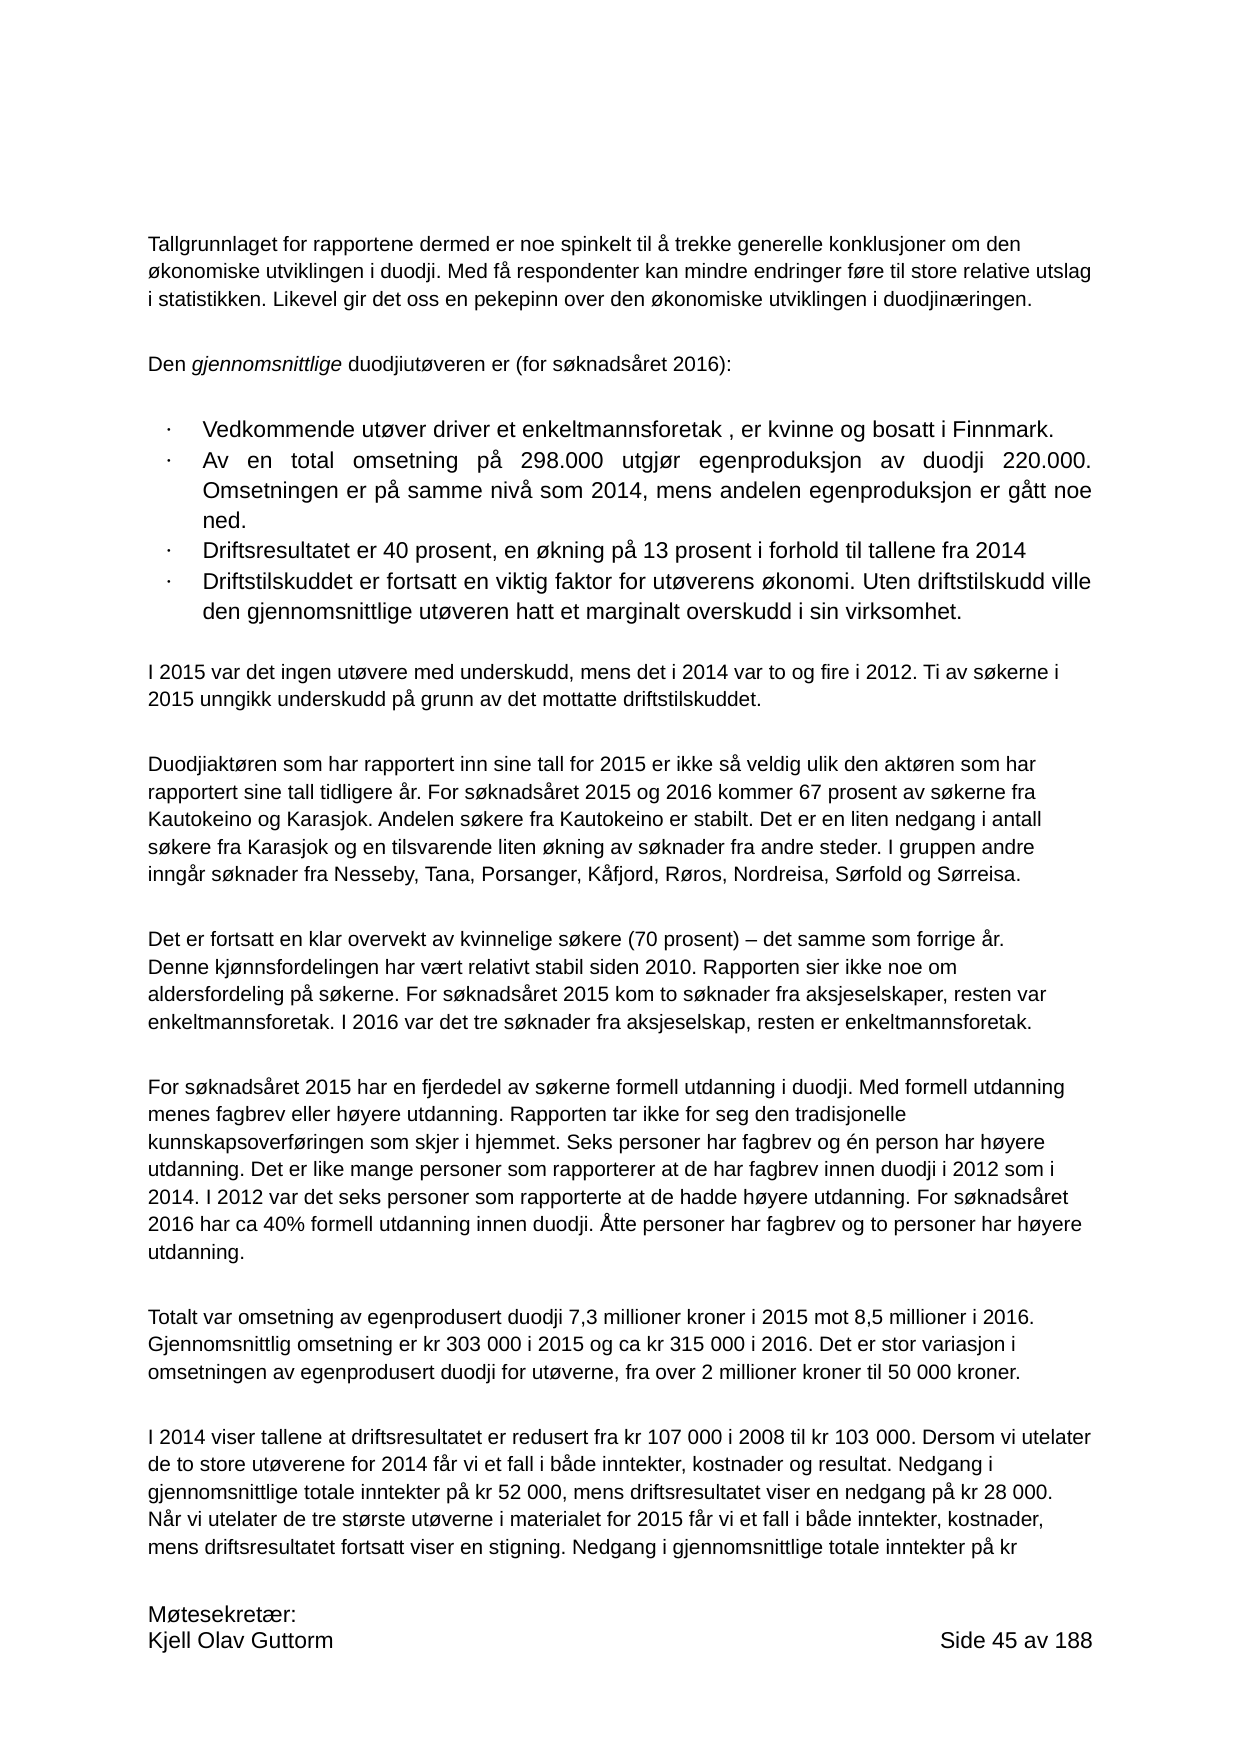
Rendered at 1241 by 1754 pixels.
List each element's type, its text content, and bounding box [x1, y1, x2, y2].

table_header Forslag og merknader Sametingsrådets forslag til innstilling: Sametinget har drøftet Melding om duodji. Meldingen er vedlagt protokollen. Sametingsmelding om duodji 1 Innledning Dette er første gang Sametinget avgir en egen melding om duodji. Målet med meldingen er å utvikle et styringsdokument for duodji og signalisere tydeligere målsettinger for det politiske arbeidet. Sametinget må ha en langsiktig politikk og strategi for utviklingen av duodji. I likhet med andre næringer skjer det endringer blant annet i de økonomiske rammebetingelsene, rettsutvikling og innenfor duodjinæringen. Duodji er en kulturbærende næring som har stor betydning for samiske språk og kultur og samisk næringsutvikling. Det er viktig å sikre at duodji overlever både som kultur og næring. Duodji er også et viktig identitetsskapende element i det samiske samfunnet. Sametinget har et overordnet mål om å utvikle duodji som en framtidsrettet og attraktiv næring. Denne meldingen avgrenses derfor mot duodji som næring. Økt omsetning av egenprodusert duodji for et større marked står sentralt i Sametingets satsing. Med dette menes at duodjinæringen er istand til å tilpasse seg endringer og utfordringer i næringen, og at profesjonaliteten, inntjeningen og lønnsomheten i næringen økes. 2 Status duodjinæringen 2.1 Økonomisk rapport Det har blitt utarbeidet økonomiske rapporter om utviklingen i duodjinæringen siden 2006. Rapportene beskriver næringens økonomiske situasjon, og de årlige forhandlingene om næringsavtale for duodji tar utgangspunkt i denne. Rapportene viser økonomisk status for duodjiutøvere som har søkt driftstilskudd til Sametinget. Det er også gjort en sammenligning med tilsvarende oversikter for de tre foregående årene. Analysene er basert på data fra søknadene om forrige års økonomiske forhold. Oppsummert viser analyser fra økonomisk rapport 2016 at den gjennomsnittlige duodjiutøveren driver et enkeltmannsforetak, er kvinne og bosatt i Finnmark. Driftstilskuddet fra Sametinget er fortsatt en viktig faktor for utøverens økonomi. Uten driftstilskudd ville den gjennomsnittlige utøveren hatt et marginalt overskudd i sin virksomhet. Totalt blant søkerne var omsetning av egenprodusert duodji 8,5 millioner kroner. Gjennomsnittlig omsetning er ca kr 315.000. Det er stor variasjon i omsetningen av egenprodusert duodji for utøverne, fra 2,8 millioner kroner til 51.000 kroner. Sametinget antar at denne omsetningen også har andre ringvirkninger så som utsalgssteder for duodji, vanlige butikker, messearrangementer etc. I 2014 var kostnader til produksjonen større enn omsetningen i duodji. Det førte blant annet til at overskuddet (driftsresultatet)gikk ned i 2014. Ingen utøvere har rapportert underskudd i 2015 mot at det var 2 utøvere med underskudd i 2014. Det er for tidlig å si om det er en tendens eller ikke. Det var 27 søkere som sendte inn sine søknader på driftstilskudd i 2015 og 2016. Dette er 33 prosent av de registrerte duodjiutøverne. Dette er et markert færre antall søkere enn fra 2013 og tidligere år. Rapporten sier ikke noe om årsaken til nedgang i antall søkere. Det kan tenkes at søkertekniske forhold, naturlig avgang og kontroll av regnskap som Sametinget startet med i 2012 kan bidra til en forklaring. Tabell 2.1: Andelen søkere av alle registrerte utøvere Tallgrunnlaget for rapportene dermed er noe spinkelt til å trekke generelle konklusjoner om den økonomiske utviklingen i duodji. Med få respondenter kan mindre endringer føre til store relative utslag i statistikken. Likevel gir det oss en pekepinn over den økonomiske utviklingen i duodjinæringen. Den gjennomsnittlige duodjiutøveren er (for søknadsåret 2016): Vedkommende utøver driver et enkeltmannsforetak , er kvinne og bosatt i Finnmark. Av en total omsetning på 298.000 utgjør egenproduksjon av duodji 220.000. Omsetningen er på samme nivå som 2014, mens andelen egenproduksjon er gått noe ned. Driftsresultatet er 40 prosent, en økning på 13 prosent i forhold til tallene fra 2014 Driftstilskuddet er fortsatt en viktig faktor for utøverens økonomi. Uten driftstilskudd ville den gjennomsnittlige utøveren hatt et marginalt overskudd i sin virksomhet. I 2015 var det ingen utøvere med underskudd, mens det i 2014 var to og fire i 2012. Ti av søkerne i 2015 unngikk underskudd på grunn av det mottatte driftstilskuddet. Duodjiaktøren som har rapportert inn sine tall for 2015 er ikke så veldig ulik den aktøren som har rapportert sine tall tidligere år. For søknadsåret 2015 og 2016 kommer 67 prosent av søkerne fra Kautokeino og Karasjok. Andelen søkere fra Kautokeino er stabilt. Det er en liten nedgang i antall søkere fra Karasjok og en tilsvarende liten økning av søknader fra andre steder. I gruppen andre inngår søknader fra Nesseby, Tana, Porsanger, Kåfjord, Røros, Nordreisa, Sørfold og Sørreisa. Det er fortsatt en klar overvekt av kvinnelige søkere (70 prosent) – det samme som forrige år. Denne kjønnsfordelingen har vært relativt stabil siden 2010. Rapporten sier ikke noe om aldersfordeling på søkerne. For søknadsåret 2015 kom to søknader fra aksjeselskaper, resten var enkeltmannsforetak. I 2016 var det tre søknader fra aksjeselskap, resten er enkeltmannsforetak. For søknadsåret 2015 har en fjerdedel av søkerne formell utdanning i duodji. Med formell utdanning menes fagbrev eller høyere utdanning. Rapporten tar ikke for seg den tradisjonelle kunnskapsoverføringen som skjer i hjemmet. Seks personer har fagbrev og én person har høyere utdanning. Det er like mange personer som rapporterer at de har fagbrev innen duodji i 2012 som i 2014. I 2012 var det seks personer som rapporterte at de hadde høyere utdanning. For søknadsåret 2016 har ca 40% formell utdanning innen duodji. Åtte personer har fagbrev og to personer har høyere utdanning. Totalt var omsetning av egenprodusert duodji 7,3 millioner kroner i 2015 mot 8,5 millioner i 2016. Gjennomsnittlig omsetning er kr 303 000 i 2015 og ca kr 315 000 i 2016. Det er stor variasjon i omsetningen av egenprodusert duodji for utøverne, fra over 2 millioner kroner til 50 000 kroner. I 2014 viser tallene at driftsresultatet er redusert fra kr 107 000 i 2008 til kr 103 000. Dersom vi utelater de to store utøverene for 2014 får vi et fall i både inntekter, kostnader og resultat. Nedgang i gjennomsnittlige totale inntekter på kr 52 000, mens driftsresultatet viser en nedgang på kr 28 000. Når vi utelater de tre største utøverne i materialet for 2015 får vi et fall i både inntekter, kostnader, mens driftsresultatet fortsatt viser en stigning. Nedgang i gjennomsnittlige totale inntekter på kr 55.000, mens driftsresultatet viser en økning på kr 15.000. Av de 27 søkerne i 2015 har 12 utøvere (44 prosent) inntekter utenom duodji. Tre av disse har andre inntekter som er større enn inntektene fra duodji-aktiviteten. Fem av disse har relativt små (marginale) andre inntekter. De fire siste har andre inntekter rundt halvparten av duodji-inntektene. Av de 27 søkerne i 2016 har 10 utøvere (37 prosent) inntekter utenom duodji. Tre av disse har andre inntekter som er større enn inntektene fra duodji-aktiviteten. Tre har relativt små (marginale) andre inntekter. De fire siste har i gjennomsnitt andre inntekter rundt halvparten av duodji-inntektene. Som tidligere år er det for søknadsåret stor variasjon mellom den utøver som har den høyeste totale inntekten (ca 3,3 mill) og den utøver med den laveste (51.000). Det er et relativt markert skille i utviklingen i gjennomsnittlige inntekter og kostnader fram til 2010 og etter 2010. Tallene for 2014 viser en liten tilbakegang fra 2012, men fortsatt en stigning i forhold til 2010. Tallene for regnskapsåret 2015 for samtlige utøvere viser at selv om økningen i kostnader og inntekter flater noe ut går driftsresultatet opp med ca 10 %. Rapportene for 2015 og 2016 viser at den viktigste salgskanalen er direkte salg. Praktisk talt alle mener dette er viktig. Men også messer – som langt på vei også er en direkte salgskanal – kommer høyt opp. Internett og postordresalg anses som de minst viktige salgskanalene. 2.2 Definisjon av duodji Ved utformingen av en langsiktig politikk for duodjinæringen er det nødvendig å ha en oppfatning om hva duodji er. Hvor går grensen mellom et kommersielt masseprodusert produkt og duodji? Hvilken vekt skal samisk kultur skal ha i den framtidige utviklingen av duodji? Samtidig skaper samisk nydesign nye markeder og nye kundegrupper. For enkelte er samisk inspirerte klær en viktig del av den samiske identiteten. Duodjiproduksjonen vil endre seg med utviklingen i resten av samfunnet. Det kommer nye materialer, nye produkter, ny design, nye produksjonsmetoder, nye råvarer og nye markeder. Det er ulik grad av mekanisering innenfor duodjinæringen og det er også ulike oppfatninger om hvilke materialer som kan tillates i duodjiproduksjonen. Dette skaper utfordringer ved en definisjon av duodji, og en definisjon må av den grunn være såpass fleksibel og overordnet at den tar hensyn til blant annet framtidige endringer. Innenfor duodjinæringen finner vi dag både tradisjonell duodji og ny samisk design. Siden duodji kan være så mangeartet, har det over lengre tid vært forsøkt å få til en felles definisjon av duodji. De samiske duodjiorganisasjonene Sámiid Duodji og Duojáriid Ealáhussearvi kom i 2014 fram til at en detaljert definisjon for all duodji ikke er mulig, men ble enige om en felles overordnet definisjon av duodji: «Duodji er et samisk samlebegrep for all form for skapende aktiviteter utformet av duojár. Dette omfatter håndverk, brukskunst og bearbeidede materialer med basis i samisk kultur og tradisjoner. Duodjiproduksjon( duoddjon) omfatter fremstilling av egenproduserte kvalitetsvarer, bruksting, gjenstander og klær som gjenspeiler samisk levemåte og kulturtradisjoner både når det gjelder valg og bearbeiding av råmaterialer, samt den estetiske utfoldelsen ved formgivning, utforming og produksjons metode.» Sameslöjdstiftelsen Sámi Duodji i Sverige definerer duodji som:”Sámi duodji, samiskt hantverk, är den samiska benämningen för handgjorda samiska produkter som kläder, husgeråd, redskap och utsmyckning. Hantverket har en lång tradition. Grunden för samiskt hantverk är också idag material från naturen. Samiskt hantverk är utfört efter gammal tradition och tillpassat nya tekniker och användningsområden från ort till ort. Med duodji menar vi den slöjd och det konsthantverk som tillverkats av samer, dvs. det som utgår från samiska traditioner, samiskt formtänkande, samiska mönster och färger. Ordet duodji används också som ett äkthetsmärke för sameslöjd och samiskt konsthantverk. Det handlar i första hand om hantverket och om den samiska livsformen i andra hand.” I forbindelse med arbeidet som Samerådet har igangsatt om revitalisering av duodji merke, så har det vært forsøkt å få en felles definisjon av duodji over landegrensene. Dette har imidlertid ikke latt seg gjøre. Sametinget ser at en detaljert definisjon av duodji er en utfordring, og det er et spørsmål om en slik definisjon er hensiktsmessig. Det er viktig å ikke lage en så snever ramme for duodji som kan bidra til å hemme en naturlig utvikling av næringen. En snever definisjon kan på sikt svekke betingelsene for en lønnsom næringsutvikling. En definisjon må av den grunn være såpass fleksibel og overordnet at den tar hensyn til blant annet framtidsretta utvikling i duodjinæringen. Sametinget mener derfor at definisjonen som duodjiorganisasjonene Sámiid Duodji og Duojáriid Ealáhussearvi kom fram til i 2014 vil være dekkende for det videre arbeidet. 2.3. Aktører i duodji Duodjiorganisasjonene Sámiid duodji og Duojáriid Ealáhussearvi og Sametinget undertegnet en hovedavtale for duodjinæringen 29.03.05. I avtalen går det fram at partene skal føre forhandlinger om en løpende næringsavtale for duodji med tiltak som tar sikte på en utvikling av næringen i samsvar med de politiske mål og retningslinjer for næringen som til enhver tid er vedtatt i Sametinget. Den største aktøren i duodji, Duodjeinstituhtta, er ikke en del av forhandlingene om næringsavtale for duodji. Duodjiorganisasjonene er Sametingets viktigste samarbeidsaktører innen duodjinæringen. Organisasjonene oppnevner blant annet medlemmer til fagutvalg for duodji og økonomisk utvalg. De utarbeider også en rekke utredninger og rapporter som danner viktige beslutningsgrunnlag også for Sametinget. Sámiid duodjis formål er å fremme duodjiutøvernes interesser økonomisk, faglig, sosialt og kulturelt. Organisasjonen skal blant annet bedre duodjiutøvernes rammebetingelser. Den skal også være pådriver for utvikling av kulturbærende og næringsrettet duodjivirksomhet. Duojáriid Ealáhussearvis formål er å arbeide for at den enkelte duodjiprodusent får tilfredsstillende arbeidsbetingelser og utviklingsmuligheter. Organisasjonen skal også fremme bedre rammevilkår for enkeltprodusenters lønnsomhet. Tabell 2.2 Medlemsutvikling i Sámiid Duodji og Duojáriid Ealáhussearvi fra 2012 – 2016: Siden 2012 har antall medlemmer i Sámiid Duodji økt fra 170 til 193 i 2016. Duojáriid Ealáhussearvi er en mindre organisasjon enn Sámiid Duodji, og her har medlemsutviklingen mer eller mindre vært stabil de siste årene. Stiftelsen Duodjeinstituhtta har en viktig rolle i forhold til utvikling og veiledning av duodjifaglige spørsmål og regionale utviklingsprosjekter. Duodjeinsituhttas hovedmål er å fremme næringsutvikling med utgangspunkt i tradisjonell duodji. Instituttet skal være et landsomfattende teknisk og faglig kompetanse miljø innen duodji. Duodjeinstituhtta skal også medvirke til å utvikle og bistå med fagkompetanse innen duodji, yte bistand og produktutvikling og produksjonsveiledning, initiere til å delta i forsøks- og utviklingsarbeid. Duodjienstitutuhtta har i 2017 5 lærlinger og en lærekandidat. Opplæringskontoret i reindrift og duodji har hovedkontor i Kautokeino. Opplæringskontoret har tilbud om fagopplæring til lærekandidat eller lærling innenfor duodjinæringen. Et av vilkårene for bli tatt opp som lærling er at vedkommende har videregående skole innenfor duodjifaget. I perioden 2012 til 2016 har 16 lærlinger/ lærekandidater fått fagbrev. Det er også flere som har utsatt fagprøven til 2017. Tabell 2.3 Oversikt over antall lærlinger med fagprøve fra 2012 – 2016 (Opplæringskontoret for reindrift og duodji, 2017): Sametinget finansierer alle ovennevnte aktørene gjennom Sametingets årlige budsjettforhandlinger. 3 Sametingets virkemidler Sametinget avsetter og bruker betydelige midler til duodji. I 2017 var det satt av kr 34,5 millioner til næringsformål. Av dette er 14 millioner avsatt til duodji. Dette innebærer at 40 % av næringsbudsjettet er satt av til duodji. Regnskapet for 2016 viser at det ble brukt ca kr 15 millioner til duodji. Dette innebærer at i 2016 ble 46 % av midlene som Sametinget disponerer til næring, brukt til duodji. Tabell 3.1 Sametingets budsjett for duodjinæringen for 2016 Sametinget satte i 2016 av 7,9 millioner kroner til Næringsavtalen, 4,5 millioner til Duodjeintituhtta og nær 1,6 millioner kroner til Oppplæringskontoret i budsjettet for 2016. 3.1 Hovedavtalen for duodji Hovedavtalen for duodji ble vedtatt i 2005 og endret den 19.3.2007. Avtalen er inngått mellom Sametinget og duodjiorganisasjonene Landsorganisasjonen Sámiid Duodji og Duojáriid Ealáhussearvi. Avtalen angir blant annet retningslinjer og grunnlag for forhandlinger om næringsavtale for duodji og innretningen av duodjiregisteret. 3.2 Næringsavtalen for duodji Næringsavtalen for duodji, som årlig fremforhandles mellom duodjiorganisasjonene Sámiid duodji og Duojáriid Ealáhussearvi og Sametinget, er Sametingets viktigste redskap for utvikling av duodji. Målet for næringsavtalen er å utvikle en næringsrettet duodji med økt lønnsomhet og omsetning av egenproduserte varer. Næringsavtalen inneholder blant annet driftstilskudd til duodjiutøvere, investerings- og utviklingstilskudd, etablerertilskudd, velferdsordninger, salgsfremmende tiltak og tilskudd til organisasjoner. I tillegg inneholder næringsavtalen tiltak som avtales under forhandlingene så som kompetansehevende tiltak, merkevarebygging, tiltak innen salg og markedsføring etc. Partene setter av en totalramme og duodjimidlene øremerkes i en egen avsetning. Gjennom Sametingets årlige budsjettforhandlinger avsetter deretter Sametinget midler til duodjiformålene. Dette gjelder både tiltakene som er fremforhandlet, og direkte tilskudd til Duodjeinstituhtta og Opplæringskontoret for reindrift og duodji. Sametingsrådet fastsetter regelverk for disse virksomhetene. Driftstilskudd Driftstilskuddsordningen gjelder for duodjibedrifter som produserer tradisjonell duodji, og som er godkjent i duodjiregisteret. Fagutvalget i duodji er oppnevnt av duodjiorganisasjonene. Det er Fagutvalget i duodji som foretar en konkret vurdering av hvert produkt og vedtar om søker kan godkjennes i duodjiregisteret eller ikke. Duodjiproduktene godkjennes enkeltvis, og fagutvalget legger til grunn ulike kriterier i denne vurderingen. Fagutvalget vurderer blant annet om produktet har basis i samisk kulturtradisjon, graden av maskinbearbeiding, hvilke materialer som er brukt, kvaliteten og bruken av produktet. Samisk design kan ikke omfattes av driftstilskuddsordningen, men samisk design omfattes av andre ordninger innenfor duodji og kulturnæring som Sametinget forvalter. For å kunne bli vurdert i duodjiregisteret, så er det et krav om at søker skal tilfredsstille vilkårene for registering av Sametingets valgmanntall, men trenger ikke å stå i mantallet. Avtalepartene har i flere omganger vurdert om kravet til etnisitet skal slettes, men er blitt enige om å videreføre det. I følge økonomisk rapport for duodjinæringen, har driftstilskudd blitt en viktigere del av duodjiutøverens økonomi enn tidligere. Uten driftstilskudd ville den gjennomsnittlige utøveren hatt underskudd i sin virksomhet. En utfordring med denne ordningen er at det ikke finnes en omforent definisjon av hva duodji er. Det er ulike oppfatninger blant annet om i hvor stor grad en kan tillate maskinbearbeiding av produkter før det ikke lenger kan defineres som duodji. 3.3 Sametingets satsing på kulturnæring – Dáhttu Sametinget startet i 2012 en egen satsning for å jobbe med utviklingen av en mer lønnsom samisk kulturnæring. Et av satsningsområdene var å gjennomføre bedriftsutviklingsprogram for kulturnæringen, kalt Dáhttu. Dette er et nettverks- og bedriftsutviklingsprogram for kulturnæring som er utviklet av Kreativ Industri på oppdrag fra Sametinget. Gjennom Dáhttu får samiske kulturnæringsaktører blant annet arbeide med forretningsidé, etableringshjelp og strategiutvikling. Hvert program har plass til 12 kulturnæringsutøvere som har ønske og vilje til å skape en lønnsom bedrift. En sentral målsetting med programmet er også å skape et nettverk mellom aktørene. Programmet går over ett år og inneholder tre samlinger samt at hver deltager får 30 rådgivningstimer hver. Målet er at etter endt program skal flere kunne leve av sin kulturnæringsbedrift. Et slikt program ble også gjennomført for duodjiutøvere. Her deltok 12 bedrifter hvorav 10 kom fra Finnmark og 2 fra Troms. Resultatene fra samlingen er det vanskelig å si noe om ennå, men i spørreundersøkelsen etter gjennomført program svarte mange av bedriftene at de opplevde en økt lønnsomhet og økt kompetansenivå etter samlingene. Sametinget har videreført denne satsningen i nye tre år fra 2017, som duodjinæringen også vil kunne dra nytte av. 4 Innsatsområder Duodji er en viktig kulturbærer, og Sametinget mener det bør være mulighet til å utvikle en mer næringsrettet duodji. Duodjinæringen skal være lønnsom, samtidig skal det være rom for utvikling, både den tradisjonelle duodjivirksomheten og nye produkter med basis i samisk kultur. Sametingets hovedmål for duodji i næringssammenheng er å utvikle duodji som en framtidsrettet og attraktiv næring i samiske områder. Duodjinæringen må ses i sammenheng med samiske kulturnæringer, og generelt det vekst- og utviklingspotensialet som ligger her. I utviklingen av kulturnæringsbransjen er det et fokus på kompetanse, fordi det forventes vekst i nettopp disse bransjene i framtida. Duodjinæringen opplever internasjonal konkurranse fra virksomheter som ikke har sin bakgrunn i samisk kultur. Noen duodjiutøvere har fokus på sitt håndverk og ikke nødvendigvis på lønnsomhet i seg selv. I denne sammenheng er det sentralt at duodji er en kulturbærende næring som har stor betydning for samisk kultur og språk. Sametinget vil allikevel fortsette arbeidet med å utvikle duodji som næring med fokus på lønnsomhet, samtidig som bevaring og utvikling av samisk kultur ligger i bunn. Sametinget er opptatt av at duodji har gode økonomiske vilkår og videreutvikles både som næring og kultur. Duodji er også en del av identitetsskapende virksomhet. Innsatsområde 1 - Rekruttering Utfordringer Rekruttering til duodjinæringen er liten. Sametinget har tilskuddsordninger både for elever i videregående skole og høgskole, hospitering hos etablerte bedrifter og en støtteordning for opplæringskontor. Duodjeinstituhtta har også en veiledningsvirksomhet og tar imot lærlinger. Allikevel er det et fåtall av disse som etablerer seg som duodjiutøvere på heltid etter endt utdanningsløp. Av de som etablerer seg er det flest enkeltmannsbedrifter, som ofte baserer seg på de samme produktene som andre utøvere har og i det samme markedet, og dette kan virke begrensende for bedriftens vekst. Rekruttering til duodjinæringen vil fortsatt være viktig, og at det finnes stipend til elever, studenter og til lærlingordningen. Regionalanalyse for samisk område 2016 (Telemarksforskning) viser at samiske områder har lavere etableringsfrekvens i næringslivet enn andre områder i landet. Andre analyser viser at flere samiske bedrifter ikke har som mål å vokse, men er tilfreds med at bedriften går med overskudd og at bedriften klarer seg økonomisk. For Sametinget vil det være av interesse å få mer kunnskap om hvorfor unge ikke etablerer duodjivirksomheter på heltid etter endt utdanning. Den økonomiske rapporten for duodji for 2015 og 2016 viser at Sametinget i liten grad har lyktes i å stimulere til vekst i næringen, til tross for økte virkemidler gjennom driftstilskuddsordninger for områder utenfor Finnmark. I dag finnes det få duodjibedrifter utenfor Finnmark. Det er en målsetting å øke rekruttering til duodji i det lule- og sørsamiske området, og øke kommersialiserings- og inntjeningspotensialet i disse områdene. Duodjeinstituhtta har veiledningsvirksomhet også i Troms, Nordland og i sørsamisk område. I tillegg har Arran hatt en satsning på duodji. Mye av denne virksomheten er knyttet til grunnleggende kurs innen duodji og veiledning. Det er imidlertid få etablerte duodjibedrifter i disse områdene. Utfordringen er å heve kompetansen i duodji og med det videreføre den immaterielle kulturarven innen duodji i kyst-, lule- og sørsamiske områder. Siktemålet må være å bevare og utvikle denne kulturarven og også forsøke å skape levedyktige duodjivirksomheter. For mange er duodji og produksjon av samisk inspirerte klær en viktig identitetsskapende virksomhet. En viktig forutsetning for at duodjinæringen skal utvikle seg er at denne utviklingen er tilpasset andre trender i det samiske samfunnet. Oppvisninger av klær, catwalk etc skaper nysgjerrighet og kreativitet. Slike arrangementer skaper større interesse for samisk kultur og kan være med på å motivere unge til å starte med nye virksomheter. Det forholdet at folketallet går nedover i samiske områder og byene vokser gjør at slike identitetsskapende elementer blir viktigere for unge som bor utenfor de tradisjonelle samiske områdene. Sametinget må vurdere flere satsinger på områder utenfor Indre-Finnmark, slik at ulike typer duodji, tradisjoner og teknikker videreføres og utvikles. Den tradisjonelle kunnskapsoverføringen i hjemmet, kulturinstitusjoner og duodjiorganisasjonenes virksomhet som bidrar til å få opp interessen for duodji, vil være viktig i en slik sammenheng. Mål Sikre rekruttering av unge til duodjinæringen Strategier Videreutvikle gode finansieringsordninger for unge Utrede mulige årsaker til lav etableringsfrekvens Arbeide for rekruttering gjennom kursvirksomhet Innsatsområde 2 – Lønnsomhet Utfordringer I likhet med andre næringer er lønnsomhet avgjørende for en gunstig utvikling i en næring. Næringsavtalen i duodji er et av de virkemidlene Sametinget har til å sikre en næring i utvikling. Til tross for at Sametinget har gunstige finansieringsordninger, så øker ikke lønnsomheten i duodji. Det kan være flere årsaker til at lønnsomheten i duodji ikke øker. For det første har tradisjonell duodji arbeidskrevende og tidkrevende prosesser for å hente ut og bearbeide råmaterialer. For det andre er prissetting av produktene en utfordring. Prisene er i stor grad relatert til tilbud og etterspørsel etter en vare. I rapportene går det fram at prisene for duodjiproduktene ikke øker i takt med prisstigningen ellers i samfunnet. Kostnadene øker mer enn inntektene. Næringen selv bør i stor grad være med å sette føringer i hvordan duodjiproduktene skal prissettes. Vi antar at en del av denne utfordringen også dreier seg mot problemet med å nå ut til større markeder, se nærmere innsatsområde 5, «Større markeder». Utfordringen vil være å øke lønnsomheten i tradisjonell duodji. I den videre satsingen på duodji bør det vurderes om det er mer hensiktsmessig å skille ut nydesign/ moderne duodji og knytte mer opp mot den satsingen som skjer i kulturnæringer. De fleste duodjiutøvere er enkeltpersonsforetak som i liten grad har formalisert kontakt med andre utøvere. For enkelte vil samarbeid og nettverk med andre aktører kunne være positivt både for den faglige utviklingen og ikke minst for lønnsomheten. Det gjelder spesielt de som nettopp har etablert ny virksomhet. Sametinget har i sine bedriftsutviklingsprogrammer prioritert nettverksbygging nettopp med den hensikt å bedre lønnsomheten. Samarbeid med andre utenom duodjinæringen kan åpne nye markeder. Spesielt gjelder det reiselivsnæringen og arrangørmarkedet. Fordelen med det er at duodjiutøveren lettere når potensielle nye kunder uten at det koster all verden. Det vil også gi en vinn-vinn situasjon i og med reiselivsnæringen samtidig får presentert levende samisk kultur og lokalproduserte kvalitetsprodukter. Noen duodjiutøvere er avhengig av å bruke råvarer fra naturen. Utfordringen for disse er at de ikke har en lovfestet rett til motorisert ferdsel i utmarka i forbindelse med råvareinnhenting. De er avhengig av å få dispensasjoner fra motorferdselsforbudet. En slik praksis fører til merarbeid for duodjiutøverne. Motorferdselsloven må endres slik at duodjiutøverne likestilles med andre næringsutøvere som har slik rett. For å kunne ha en levedyktig duodjinæring må det være et fokus blant annet på produktutvikling, design, hospitering, veiledning, utdanningsstipend, investeringer og marked og salg. Enkelte har behov for å fornye driftsapparatet og se på nye produksjonsformer. Sametinget må fortsatt prioritere tilskudd til investeringer, etablerertilskudd og bedriftsutvikling. Det vil være naturlig å prioritere samarbeids- og utviklingsprosjekter, markedsanalyse og salgs- og markedsføringstiltak. Mål Øke lønnsomheten i duodji Strategier Videreføre finansieringsordninger for utviklings- og investeringstiltak Formalisere samarbeid og nettverk mellom duodjiutøvere Lette tilgangen til utmarka for å hente inn råvarer Innsatsområde 3 – Virkemidler tilpasset duodjinæringen Utfordringer Tilskuddsordningene i duodji blir som oftest fastsatt under forhandlingene om en næringsavtale. Endringer av disse skjer etter behov og følger i stor grad også de krav som Sametinget setter for andre tilskuddsordninger. Den ordning som har vært oftest i fokus er driftstilskuddet til duodjiutøverne. Driftstilskudd skal sikre at duodjiutøvere kan drive næringsvirksomhet med overskudd. Dette tilskuddet er ment å dekke merkostnader som er bundet til mye bruk av arbeidskraft, og der det er utfordringer med å mekanisere produksjonen. Dette tilskuddet har også hatt stor betydning i å sikre den tradisjonelle duodjiutøvelsen. Utfordringen med driftstilskuddsordningen kan oppsummeres i to deler: Den økonomiske utviklingen i næringen og forvaltningen av driftstilskuddsordningen. I tillegg er også duodjiregisteret et register som baserer seg på etnisitet, og det å ha et register som baserer seg på etnisitet er problematisk. Den økonomiske utviklingen i næringen Økonomiske rapport (2016) viser at nærmere halvparten (12 av 27 utøvere) av duodjiutøvere hadde inntekter utenom duodji. Når den gjennomsnittlige bruttoomsetningen var kr 200 000 i 2014 sier det seg sjøl at nettoinntekten blir lav når alle driftskostnadene trekkes i fra. Driftsresultatet har ligget på rundt kr 100 000 over flere år noe som må betraktes som meget lavt. Det kan trekkes i tvil om driftstilskuddordningen har fungert i forholdet til målet, som har vært å øke lønnsomheten i duodjinæringen. Det er bekymringsfullt at driftstilskuddsordningen ikke har ført til en større lønnsomhet i næringen. Forvaltning av driftstilskuddsordningen Duodjiutøvere er selvstendig næringsdrivende og må følge de lover og regler som gjelder blant annet for regnskapsføring. Kontroller, som Sametinget har fått gjennomført i 2012, 2014 og 2015 viser at flere duodjiutøvere har mangler i sitt regnskap. Det er blant annet store utfordringer med dokumentasjon av hva som omsettes av egen produsert duodji og hvordan regnskapet settes opp. I andre næringer som har slik næringsstøtte er det slakterier og meierier etc som gir opplysninger om omsetning. Kontrollordningene for disse er enkle og kontrollene er etterprøvbare. I kontrollene, som Sametinget har fått gjennomført er det også avdekket salg mellom nærstående, manglende sporbarhet og regnskapsføring. I flere saker er det oppstått tvil om produktene er souvenirer eller duodji. Praktisering av ordningen viser at selv i produksjoner som har høy grad av maskinell behandling, datastyring etc så er disse også blitt en del av duodjibegrepet, og dermed berettiget til driftstilskudd. Ordningen er en passiv ordning som i liten grad fører til utviklingsarbeid innenfor duodjinæringen. Alternativer til en driftstilskuddsordning Disse utfordringene har vært vurdert i flere omganger i Sametinget, og flere alternativer til en driftstilskuddsordning har vært drøftet. Driftstilskuddsforvaltningen kan forenkles, endres eller avvikles. Det første alternativet som kan forenkle og effektivisere forvaltningen av ordningen for alle parter på, er å stille krav om at søker skal ha autorisert regnskapsfører. Autorisert regnskapsfører kan attestere søkers omsetning av egenprodusert duodji. Utfordringen er imidlertid er at regnskapsførere ikke har duodjifaglig kompetanse til å vurdere om det er duodji eller ikke. Det andre alternativet er å oppheve duodjiregisteret, slik at ved hver søknad vurderes både søkers produkter og dokumentasjon av egenprodusert duodji. Dersom noen av disse to alternativene skulle bli valgt, så vil man videreføre den passive driftsstøtteordningen uten av det ville øke lønnsomheten i duodji. Det tredje alternativet er å avvikle driftstilskuddsordningen og å erstatte den med en ny virkemiddelordning eksempelvis et 3-årig arbeidsstipend. Stipendet kan ha som målsetting å øke produksjonen, lage nye produkter eller nye produksjonsformer, design, kompetanseheving e.l. Et slikt arbeidsstipend vil kunne videreutvikle duodjinæringen og øke inntjeningen for den som mottar stipend. Ordningen med driftstilskudd er blitt såpass utfordrende og arbeidskrevende å forvalte at det ikke er hensiktsmessig å videreføre en slik ordning. En avvikling av driftsstøtten til fordel for utviklingsretta tiltak vil gjøre det enklere å prioritere tiltak som er tilpasset utviklingen i duodjinæringen og i samfunnet for øvrig. Det å prioritere arbeidsinnsats mot utviklingstiltak vil på sikt føre til at flere unge vil kunne velge en framtid i duodjinæringen. Duodjiorganisasjonene vil være viktige samarbeidspartnere i å lage ordninger som er tilpasset duodjinæringen. Tilskudd til investering, utviklingstiltak, hospitering og etablerertilskudd fungerer hensikstmessig og disse kan uten videre tilpasses behovene i duodjinæringen og utviklingen ellers i samfunnet. Mål Øke lønnsomheten i duodji Strategier Tilpasse tilskuddsordningene slik at de sikrer en fremtidsrettet duodjinæring Erstatte dagens ordning med driftstilskudd med en arbeidsstipend-ordning Innsatsområde 4 - Kompetanseheving Utfordringer Duodjinæringen har behov for kompetanseheving på ulike nivå. Sametinget har satset på bedriftsutviklingsprogrammer også innenfor duodji gjennom sin kulturnæringssatsning. Innad i duodjinæringen er det diskusjoner hvorvidt veiledningsvirksomheten klarer å heve kompetansen i duodjinæringen, og om de midlene som settes av til veiledning skaper mer sysselsetting, eventuelt om lønnsomheten øker. Utfordringen vil være å avklare om hvordan kompetansehevingen skal skje i duodjimiljøene, og også hvor stor vekt næringsperspektivet skal vektlegges når det kompetansetiltak skal settes i gang. Duodjeinstituhtta har en viktig rolle til utvikling og veiledning av duodjifaglige spørsmål og regionale utviklingsprosjekter. Sametinget ser at også DI har en stor kompetanse og en desentralisert organisasjon, som er viktig for den videre utviklingen og rekruttering til duodji. Sametinget ønsker at Duodjeinstituhtta skal være med i den videre utviklingen og ta del i større grad enn tidligere. Duodjeinstituhtta skal først og fremst være et senter for utvikling av en næringsrettet duodji. Det forholdet at to duodjiorganisasjoner og Duodjeinstituhtta stort sett jobber mot samme mål betinger et tettere samarbeid mellom disse tre. Sametinget bevilger tilskudd til disse og for Sametinget er det viktig å vurdere hvilken nytte disse midlene har. Sametinget har i flere sammenhenger foreslått en sammenslåing og mer formalisert samarbeid mellom organisasjonene uten at det har ført fram. For å få til en mer effektiv bruk av ressursene og koordinering av innsatsen mot duodjinæringen vil det være naturlig at Duodjeinstituhtta inngår som en del av næringsavtalen for duodji fra 2018. Kompetanseheving er et av de tiltakene som de fleste i duodji har behov for i en eller annen sammenheng. Kompetansetiltak må være i samsvar med næringens behov, og at disse har en viss kvalitet som kommer næringen til gode. De fleste kompetansemiljøer har erfaring med og rutiner for å gjennomføre slike tiltak. Forskjellige typer bransjekurs inngår i denne vurderingen. Grunnutdanning i duodji er et ansvar for videregående skole og høgskoler. De tiltak Sametinget kan prioritere er kompetansehevende tiltak som er direkte næringsrettet. Mål Øke den forretningsmessige delen av duodji Strategier Sikre finansieringsordninger for næringsrettede kurs Sørge for at Duodjeinstituhtta og duodjiorganisasjonene koordinerer kompetansehevingstiltak Innarbeide Duodjeinstituhtta i Hovedavtalen for duodji Gjennomgang av organisering av duodjinæringa Innsatsområde 5 – Et større marked Utfordringer Økonomisk rapport for duodjinæringen 2015 viser at direkte salg til kunden fortsatt er den viktigste salgskanalen for duodjiproduktene. Internett og postordresalg anses som minst viktig. Dette er i kontrast til samfunnet forøvrig, der vi ser en økende tendens til at mer og mer av omsetningen skjer over nett. For duodjiutøverne er det viktig at de tar del i den teknologiske utviklingen og aktivt bruker internett som en del av sin markedsføring. Synlige produkter og større tilgjengelighet på nett kan føre til økt omsetning for duodjiutøverne. Profilering av tradisjonell duodji, utvikling av nydesign og markedsføring av kvalitetsprodukter vil på sikt kunne føre til en mer lønnsom duodjinæring . I 2013 gikk duodjiorganisasjonene Duojáriid Ealáhussearvi og Sámiid Duodji sammen om et prosjekt om merkevarebygging i duodji. Målet med merkevaresatsingen er å skape lønnsomme virksomheter, slik at utøverne skal kunne leve av å produsere duodji. Det er ønskelig å bygge opp en velfungerende organisasjon som ivaretar merkevaren, og som knytter til seg flere dyktige håndverkere. Det blir understreket av funnene i undersøkelsene at produktene i dag har som fortrinn at de er unike og av høy kvalitet. En felles svakhet er at de i liten grad er tilgjengelige. I rapporten konkluderes det med at det er et ønske blant utøvere om en merkevaresatsing, spesielt blant de som har ambisjoner om vekst utover lokalmarkedet og turister. Rapporten anbefaler at det sees ytterligere på disse håndverkernes tidligere erfaringer innen merkevarearbeid og produktutvikling. Bistand til produktutvikling og markedstilpasning var et ønsket tiltak blant informantene. Anbefalingene fra undersøkelsen var å jobbe videre med kartlegging av disse virksomhetenes behov ved å se nærmere på deres kunnskap om eget marked, og nødvendigheten av fremtidig produktutvikling. Det ble også anbefalt å få mer kjennskap til dagens markedsposisjon for å bruke kunnskapen til videre markedsutvikling. Kopiering av duodji er fortsatt en stor utfordring og rettsvern for duodji er et av de områdene som krever et samarbeid over landegrensene. Meldingen vil ikke kunne løse disse utfordringene, men det er viktig å ha strategier for hvordan disse kan løses. Blant annet er det nødvendig å samarbeide med duodjimiljøene i de andre landene. Rettsvern for duodji innebærer rettsvern mot utenforståendes urettmessige bruk av duodji i kommersiell hensikt. Samerådet satte i gang et prosjekt om revitalisering av duodjimerket i 2015. Prosjektets mål var skissert slik: «Utrede hvordan Sámi Duodji varemerket kan revideres og revitaliseres, samt bruken av duodjimerket. Utrede innholdet i samisk duodji og komme frem til en felles definisjon av samisk duodji.» I prosjektrapporten uttales det blant annet at duodjitradisjon og duodjikunnskap har behov for juridisk beskyttelse. En varemerkeordning kan ses på som en måte å realisere selvbestemmelse over duodji og samisk kultur på grunnlag av eksisterende lovverk. Ordningen er også en indirekte måte å oppnå innflytelse over utnyttelsen av samisk kultur. Rapporten konkluderer med at det er et klart behov for en effektiv og koordinert samisk sertifiseringsordning. Det er nødvendig å utvide sertifiseringa til å gjelde også produkter utover tradisjonell duodji, og derfor må sertifiseringsordningen omfatte flere ledd for å dekke også dette behovet. Prosjektet foreslår en sertifiseringsordning som består av minst to varemerker – ett for “tradisjonell duodji” og ett for “produkter produsert av samer/samiske produkter”. Det foreslås at varemerket har en sentral eller en desentralisert allsamisk eier, og at lisens utstedes av lokale representanter, som også forvalter varemerkene. Mål Økt omsetning av egenprodusert duodji Strategier Følge opp utvalgte bedrifter som vil tilpasse sine produkter til markedet Utarbeide en felles profil og merke for duodjiprodukter Utvikle duodjiprodukter med grunnlag i samisk kultur og samiske kulturtradisjoner 5 Økonomiske og administrative konsekvenser Oppfølging gjennom Sametingets årlige budsjett og gjennom forhandlingene for Næringsavtalen for duodji og årlige budsjettvedtak, fastsettes økonomiske og administrative følger. Avvikling av driftstilskuddsordningen vil frigjøre midler til andre formål Eventuelle endringer vil skje innenfor de rammer som er satt til forvaltningen av midler til duodjinæringen. Vurdering Det er første gang en slik melding lages. Sametinget har tidligere utarbeidet redegjørelser, og den siste ble utarbeidet i 2014. Melding om duodji skal være et styringsdokument for Sametingets satsning på duodji. Sametinget har tatt en særskilt ansvar med å legge til rette for en gunstig utvikling innenfor duodjinæringen. Hvert år behandler Sametingets plenum næringsavtalen for duodji. Denne avtalen legger føringer for tiltak som skal settes i verk det påfølgende året. I meldingen går det frem at Sametingets mål for duodjinæringen er å utvikle en framtidsrettet og attraktiv næring i samiske områder. Det er satt opp fem innsatsområder der rekruttering, lønnsomhet, virkemidler tilpasset duodjinæringen, kompetanseheving og et større marked er prioritert de neste årene. Sametinget har allerede prioritert flere av de innsatsområdene som er satt opp. Det dreier seg om lærlingeordning for duodji og hospitering, som skal sikre rekruttering til duodjinæringen. Sametinget har gode finansieringsordninger for de som vil satse på duodji med blant annet investeringsordninger og etablerertilskudd. Sametinget har prioritert kompetansehevende kurs som er næringsrettet. Både duodjinæringen og Sametinget ser at det er behov for å ha større fokus på merkevarebygging, og det å profilere duodji på en enhetlig måte. [136, 148, 1104, 1559]
